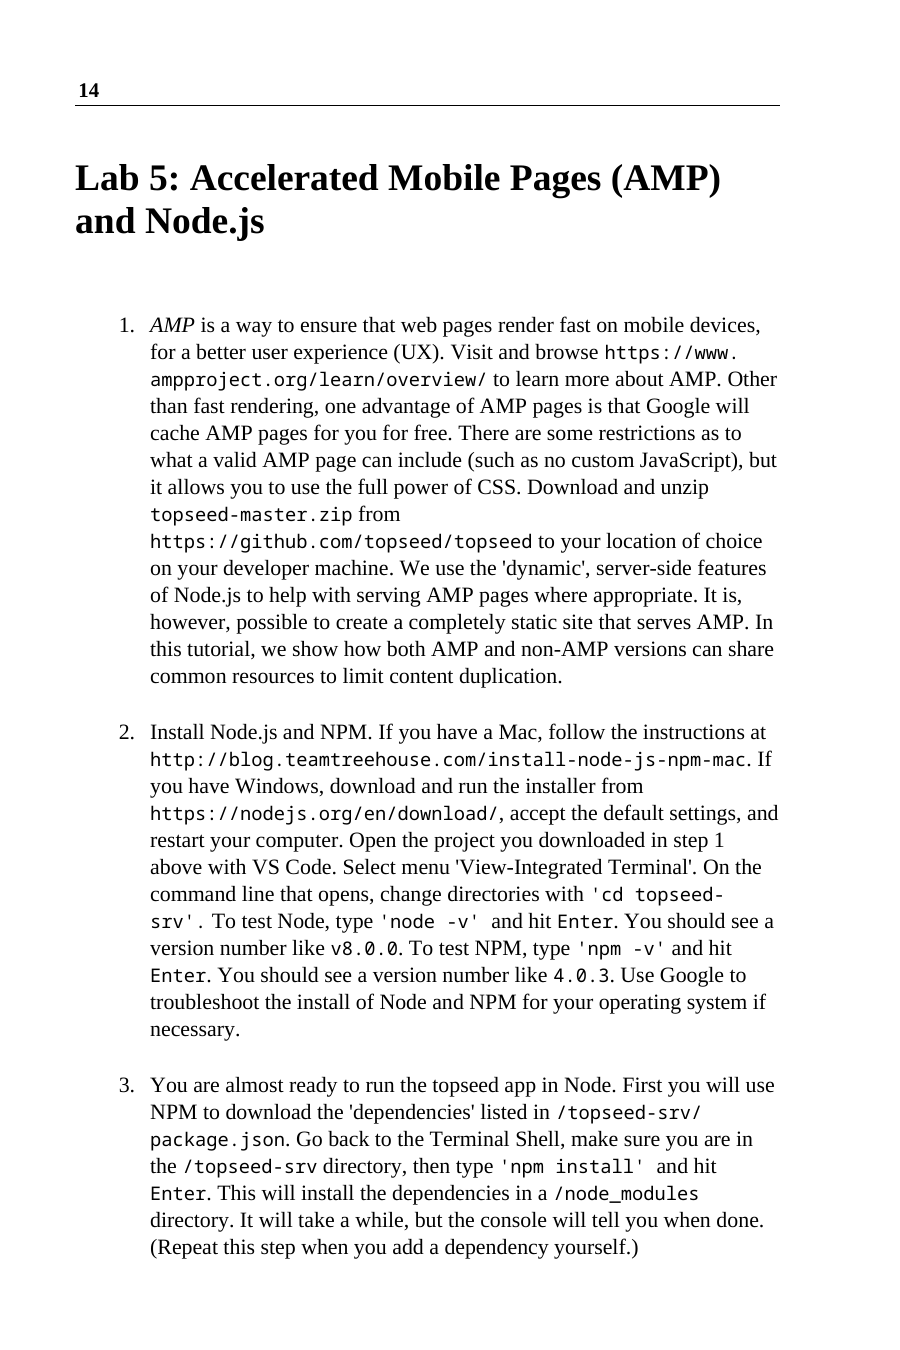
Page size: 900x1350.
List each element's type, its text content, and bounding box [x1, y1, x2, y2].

list AMP is a way to ensure that web pages render fast on mobile devices, for a better user experience (UX). Visit and browse https://www.​ampproject.org/learn/overview/ to learn more about AMP. Other than fast rendering, one advantage of AMP pages is that Google will cache AMP pages for you for free. There are some restrictions as to what a valid AMP page can include (such as no custom JavaScript), but it allows you to use the full power of CSS. Download and unzip topseed-master.zip from https://github.com/topseed/topseed to your location of choice on your developer machine. We use the 'dynamic', server-side features of Node.js to help with serving AMP pages where appropriate. It is, however, possible to create a completely static site that serves AMP. In this tutorial, we show how both AMP and non-AMP versions can share common resources to limit content duplication. [105, 311, 780, 688]
list Install Node.js and NPM. If you have a Mac, follow the instructions at http://blog.teamtreehouse.com/install-node-js-npm-mac. If you have Windows, download and run the installer from https://nodejs.org/​en/download/, accept the default settings, and restart your computer. Open the project you downloaded in step 1 above with VS Code. Select menu 'View-Integrated Terminal'. On the command line that opens, change directories with 'cd topseed-srv'. To test Node, type 'node -v' and hit Enter. You should see a version number like v8.0.0. To test NPM, type 'npm -v' and hit Enter. You should see a version number like 4.0.3. Use Google to troubleshoot the install of Node and NPM for your operating system if necessary. [105, 718, 780, 1042]
list You are almost ready to run the topseed app in Node. First you will use NPM to download the 'dependencies' listed in /topseed-srv/​package.json. Go back to the Terminal Shell, make sure you are in the /topseed-srv directory, then type 'npm install' and hit Enter. This will install the dependencies in a /node_modules directory. It will take a while, but the console will tell you when done. (Repeat this step when you add a dependency yourself.) [105, 1071, 780, 1260]
subtitle Lab 5: Accelerated Mobile Pages (AMP) and Node.js [75, 156, 780, 242]
